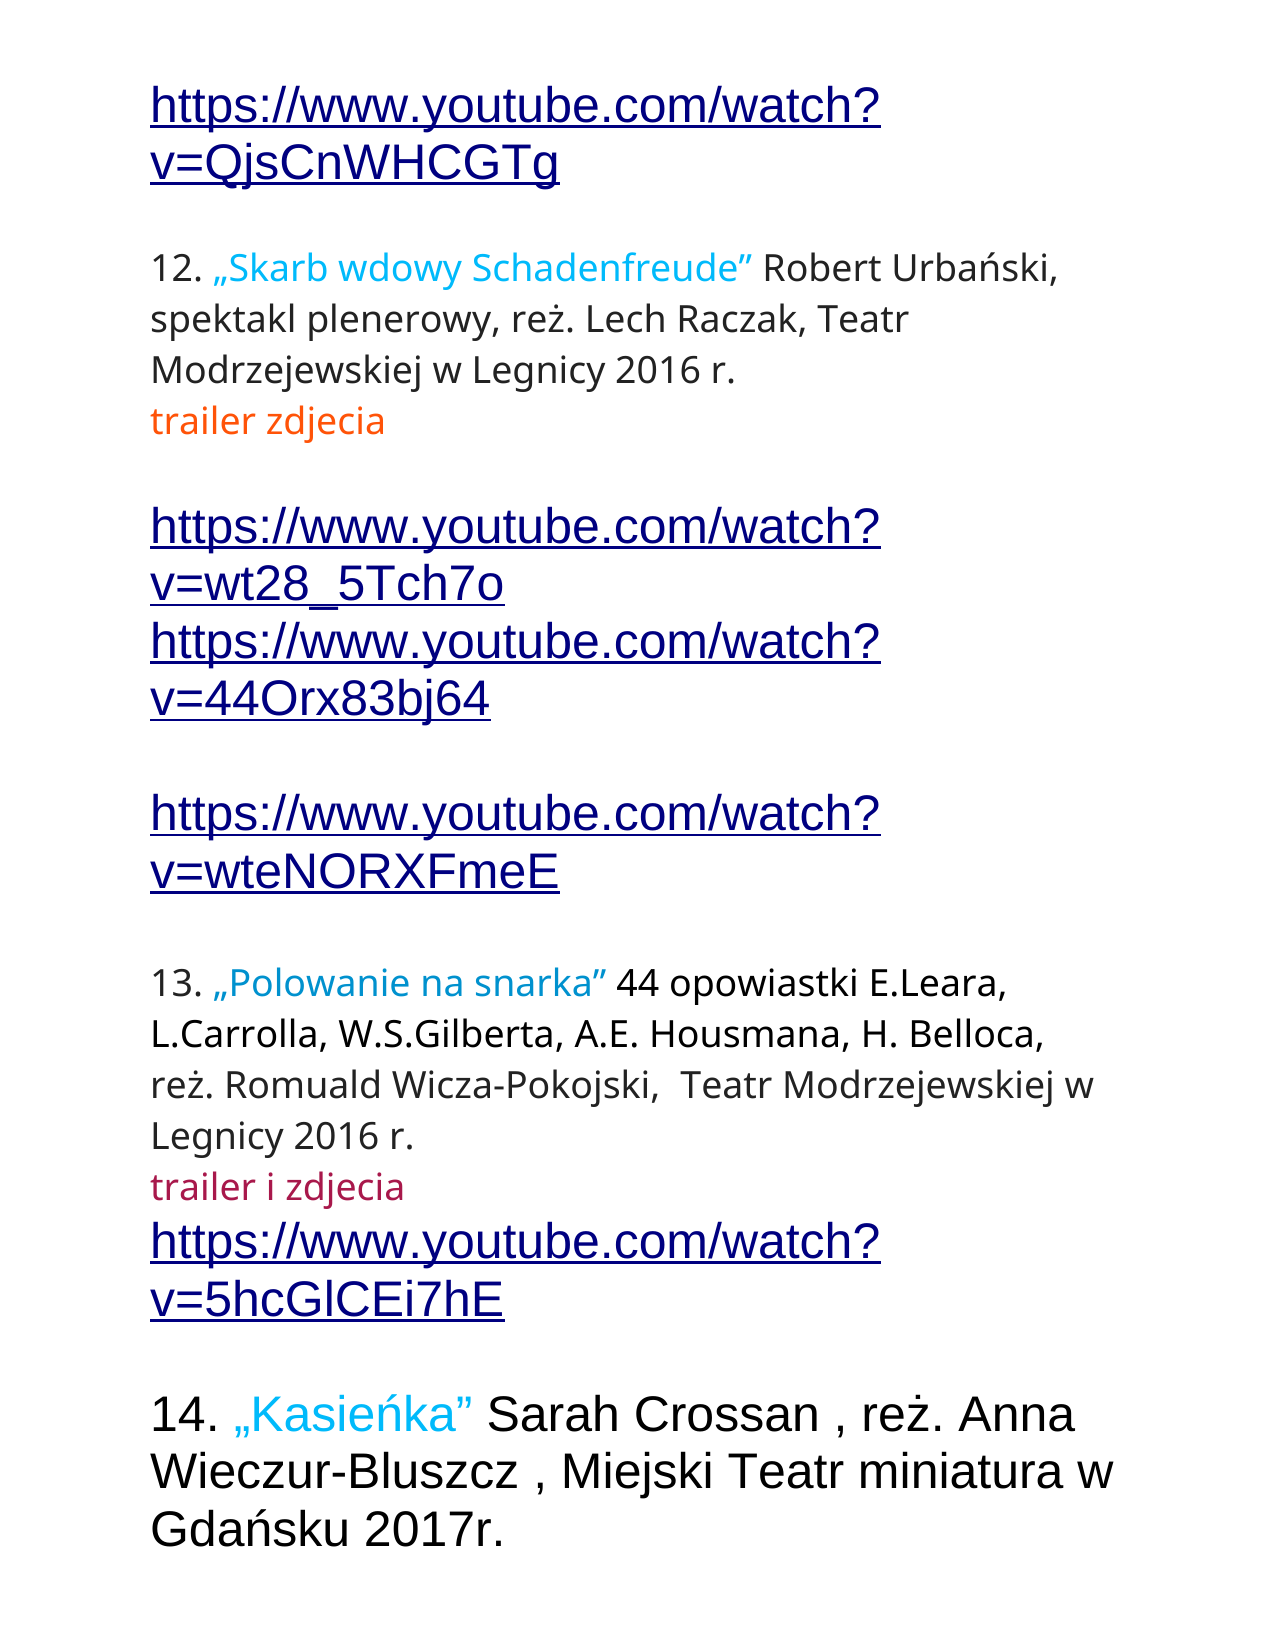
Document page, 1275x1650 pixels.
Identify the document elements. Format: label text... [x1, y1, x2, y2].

text 14. „Kasieńka” Sarah Crossan , reż. Anna Wieczur-Bluszcz , Miejski Teatr miniatura w Gdańsku 2017r. [150, 1384, 1125, 1556]
text 13. „Polowanie na snarka” 44 opowiastki E.Leara, L.Carrolla, W.S.Gilberta, A.E. Housmana, H. Belloca, reż. Romuald Wicza-Pokojski, Teatr Modrzejewskiej w Legnicy 2016 r. trailer i zdjecia [150, 956, 1125, 1211]
text https://www.youtube.com/watch?v=44Orx83bj64 [150, 611, 1125, 726]
text https://www.youtube.com/watch?v=wt28_5Tch7o [150, 496, 1125, 611]
text https://www.youtube.com/watch?v=wteNORXFmeE [150, 784, 1125, 956]
text trailer zdjecia [150, 394, 1125, 445]
text https://www.youtube.com/watch?v=5hcGlCEi7hE [150, 1211, 1125, 1326]
text 12. „Skarb wdowy Schadenfreude” Robert Urbański, spektakl plenerowy, reż. Lech Raczak, Teatr Modrzejewskiej w Legnicy 2016 r. [150, 241, 1125, 394]
text https://www.youtube.com/watch?v=QjsCnWHCGTg [150, 75, 1125, 190]
